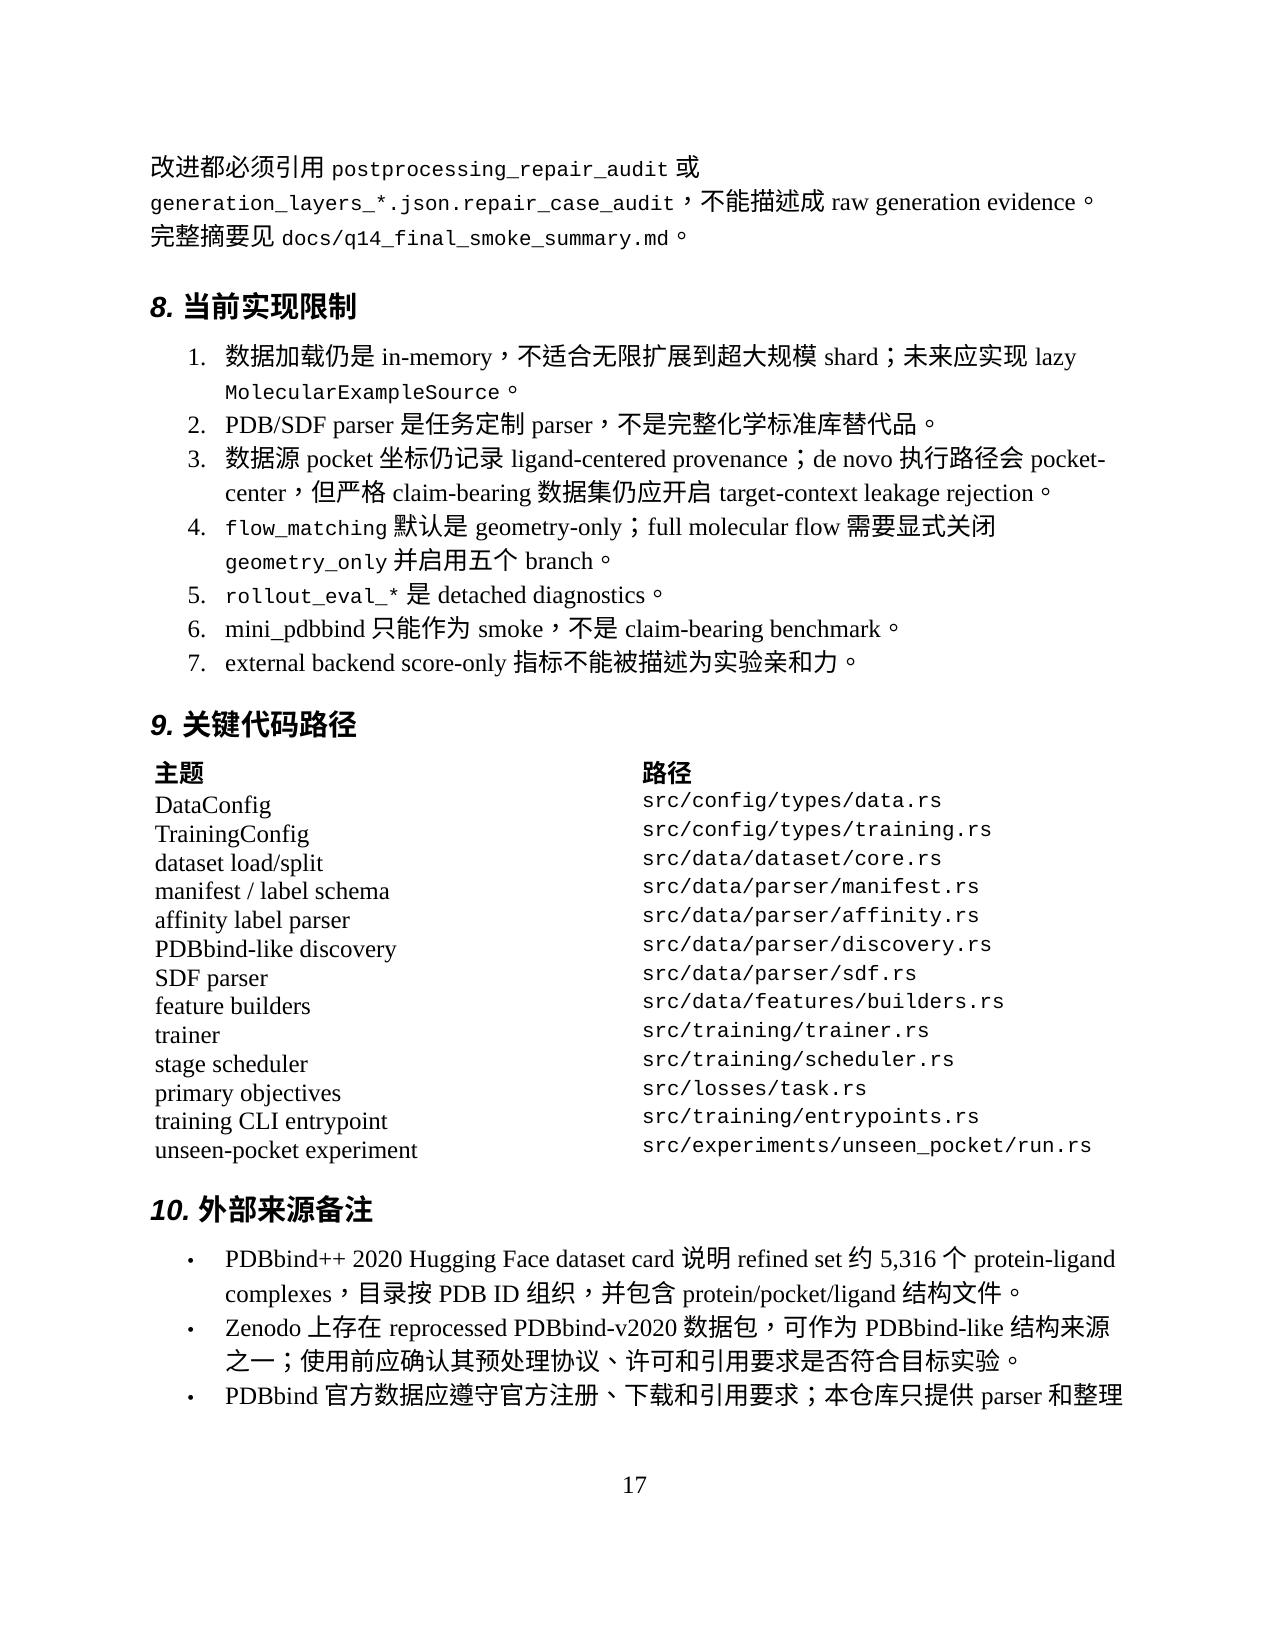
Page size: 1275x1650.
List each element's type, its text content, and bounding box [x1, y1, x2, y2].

table_header 路径 [638, 756, 1125, 790]
table_header 主题 [150, 756, 637, 790]
list PDB/SDF parser 是任务定制 parser，不是完整化学标准库替代品。 [187, 406, 1125, 441]
list 数据源 pocket 坐标仍记录 ligand-centered provenance；de novo 执行路径会 pocket-center，但严格 claim-bearing 数据集仍应开启 target-context leakage rejection。 [187, 441, 1125, 509]
table_cell src/config/types/training.rs [638, 819, 1125, 848]
table_cell trainer [150, 1020, 637, 1049]
list mini_pdbbind 只能作为 smoke，不是 claim-bearing benchmark。 [187, 611, 1125, 645]
table_cell src/data/parser/discovery.rs [638, 934, 1125, 963]
table_cell affinity label parser [150, 905, 637, 934]
list rollout_eval_* 是 detached diagnostics。 [187, 577, 1125, 611]
table_cell src/losses/task.rs [638, 1078, 1125, 1106]
table_cell src/training/scheduler.rs [638, 1049, 1125, 1078]
list 数据加载仍是 in-memory，不适合无限扩展到超大规模 shard；未来应实现 lazy MolecularExampleSource。 [187, 338, 1125, 406]
table_cell src/training/trainer.rs [638, 1020, 1125, 1049]
table_cell src/data/dataset/core.rs [638, 848, 1125, 876]
table_cell src/data/parser/affinity.rs [638, 905, 1125, 934]
table_cell dataset load/split [150, 848, 637, 876]
subtitle 10. 外部来源备注 [150, 1189, 1125, 1229]
table_cell src/config/types/data.rs [638, 790, 1125, 819]
list flow_matching 默认是 geometry-only；full molecular flow 需要显式关闭 geometry_only 并启用五个 branch。 [187, 509, 1125, 577]
table_cell primary objectives [150, 1078, 637, 1106]
subtitle 9. 关键代码路径 [150, 704, 1125, 744]
table_cell TrainingConfig [150, 819, 637, 848]
table_cell src/training/entrypoints.rs [638, 1106, 1125, 1135]
table_cell DataConfig [150, 790, 637, 819]
list PDBbind++ 2020 Hugging Face dataset card 说明 refined set 约 5,316 个 protein-ligand complexes，目录按 PDB ID 组织，并包含 protein/pocket/ligand 结构文件。 [187, 1241, 1125, 1309]
table_cell training CLI entrypoint [150, 1106, 637, 1135]
list Zenodo 上存在 reprocessed PDBbind-v2020 数据包，可作为 PDBbind-like 结构来源之一；使用前应确认其预处理协议、许可和引用要求是否符合目标实验。 [187, 1309, 1125, 1377]
table_cell PDBbind-like discovery [150, 934, 637, 963]
table_cell unseen-pocket experiment [150, 1135, 637, 1164]
table_cell src/data/parser/manifest.rs [638, 876, 1125, 905]
table_cell feature builders [150, 991, 637, 1020]
text 改进都必须引用 postprocessing_repair_audit 或 generation_layers_*.json.repair_case_audit，不能描述成 raw generation evidence。完整摘要见 docs/q14_final_smoke_summary.md。 [150, 150, 1125, 252]
table_cell src/data/parser/sdf.rs [638, 963, 1125, 991]
list PDBbind 官方数据应遵守官方注册、下载和引用要求；本仓库只提供 parser 和整理 [187, 1377, 1125, 1411]
table_cell src/experiments/unseen_pocket/run.rs [638, 1135, 1125, 1164]
subtitle 8. 当前实现限制 [150, 286, 1125, 326]
table_cell src/data/features/builders.rs [638, 991, 1125, 1020]
table_cell manifest / label schema [150, 876, 637, 905]
list external backend score-only 指标不能被描述为实验亲和力。 [187, 645, 1125, 679]
table_cell stage scheduler [150, 1049, 637, 1078]
table_cell SDF parser [150, 963, 637, 991]
